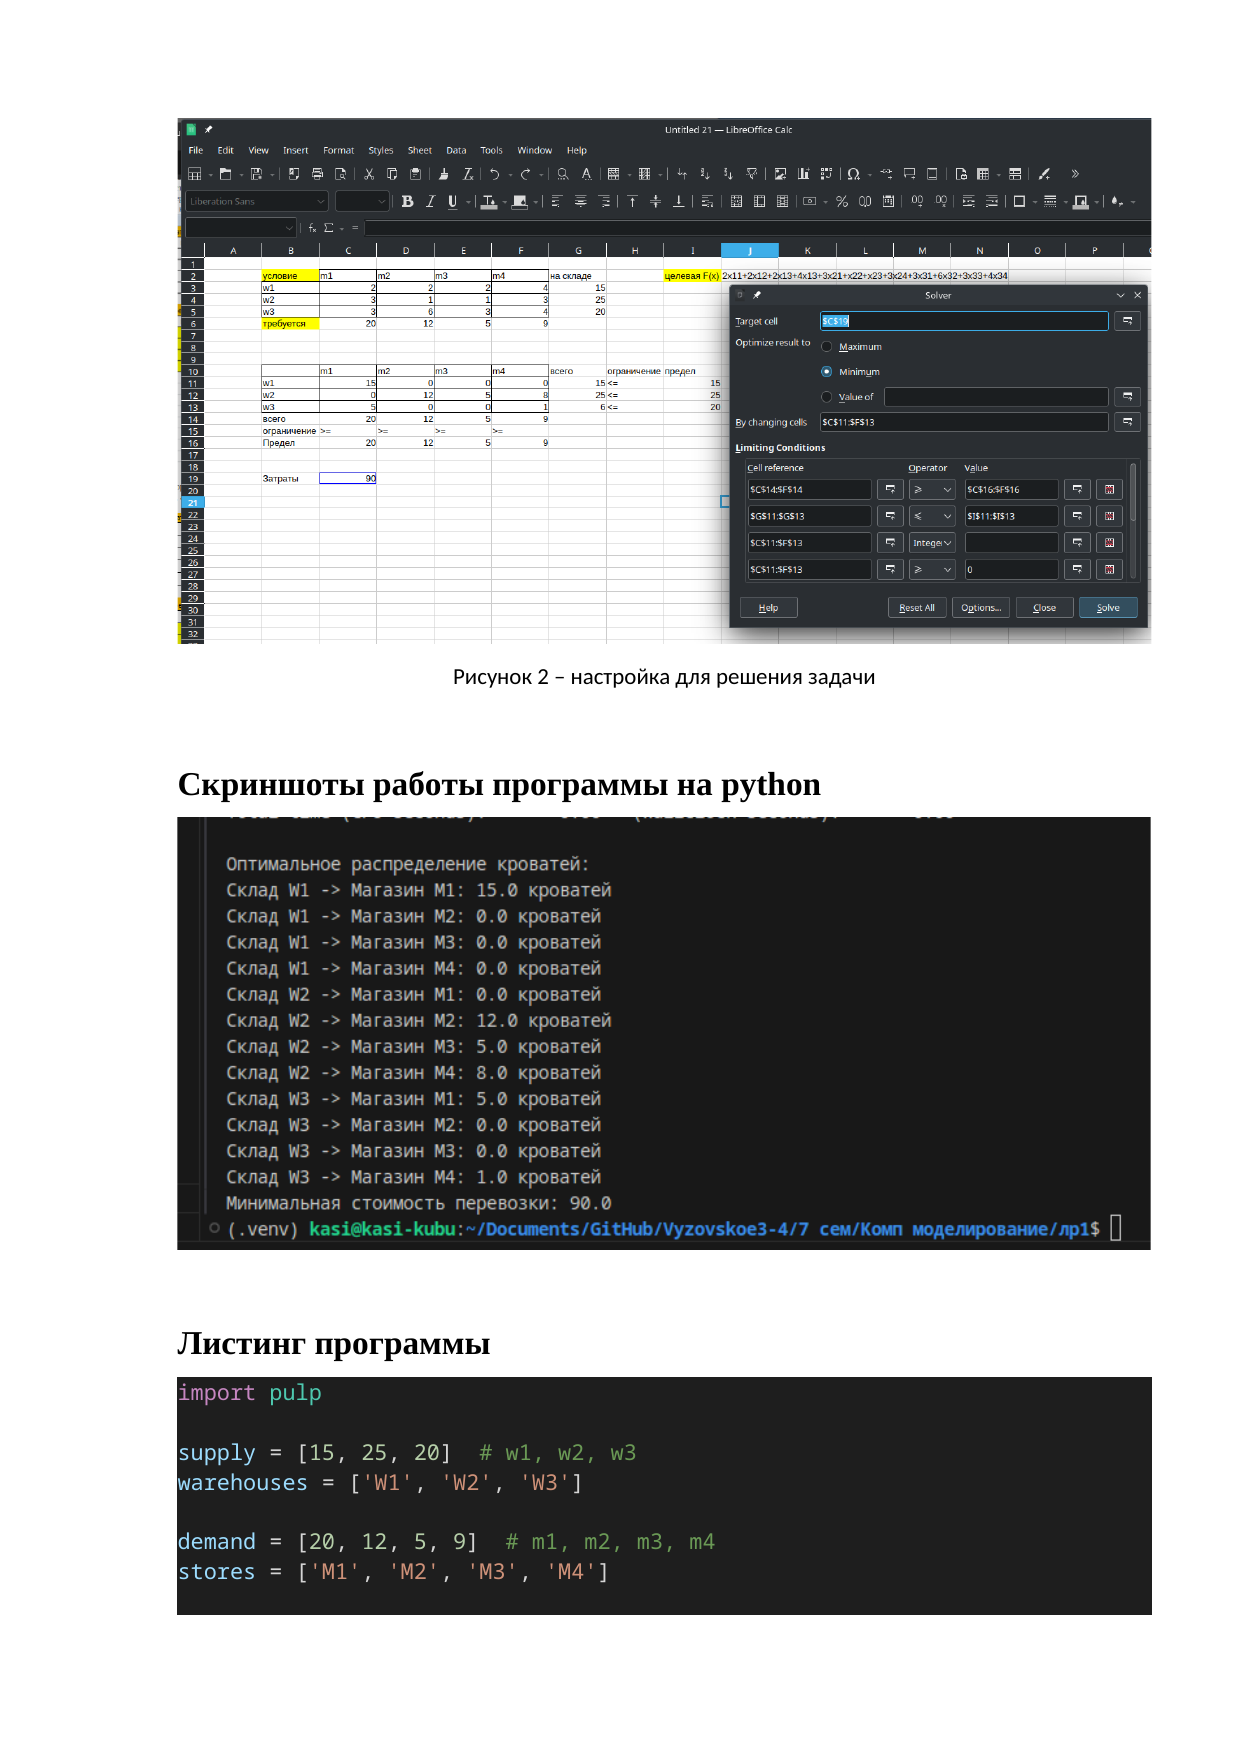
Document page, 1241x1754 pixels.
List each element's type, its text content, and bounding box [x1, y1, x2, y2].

picture [177, 817, 1151, 1250]
text Рисунок 2 – настройка для решения задачи [177, 662, 1152, 690]
text warehouses = ['W1', 'W2', 'W3'] [177, 1466, 1152, 1496]
picture [177, 118, 1152, 644]
text supply = [15, 25, 20] # w1, w2, w3 [177, 1437, 1152, 1466]
text import pulp [177, 1377, 1152, 1407]
text stores = ['M1', 'M2', 'M3', 'M4'] [177, 1556, 1152, 1586]
subtitle Скриншоты работы программы на python [177, 764, 1152, 802]
subtitle Листинг программы [177, 1323, 1152, 1362]
text demand = [20, 12, 5, 9] # m1, m2, m3, m4 [177, 1526, 1152, 1556]
